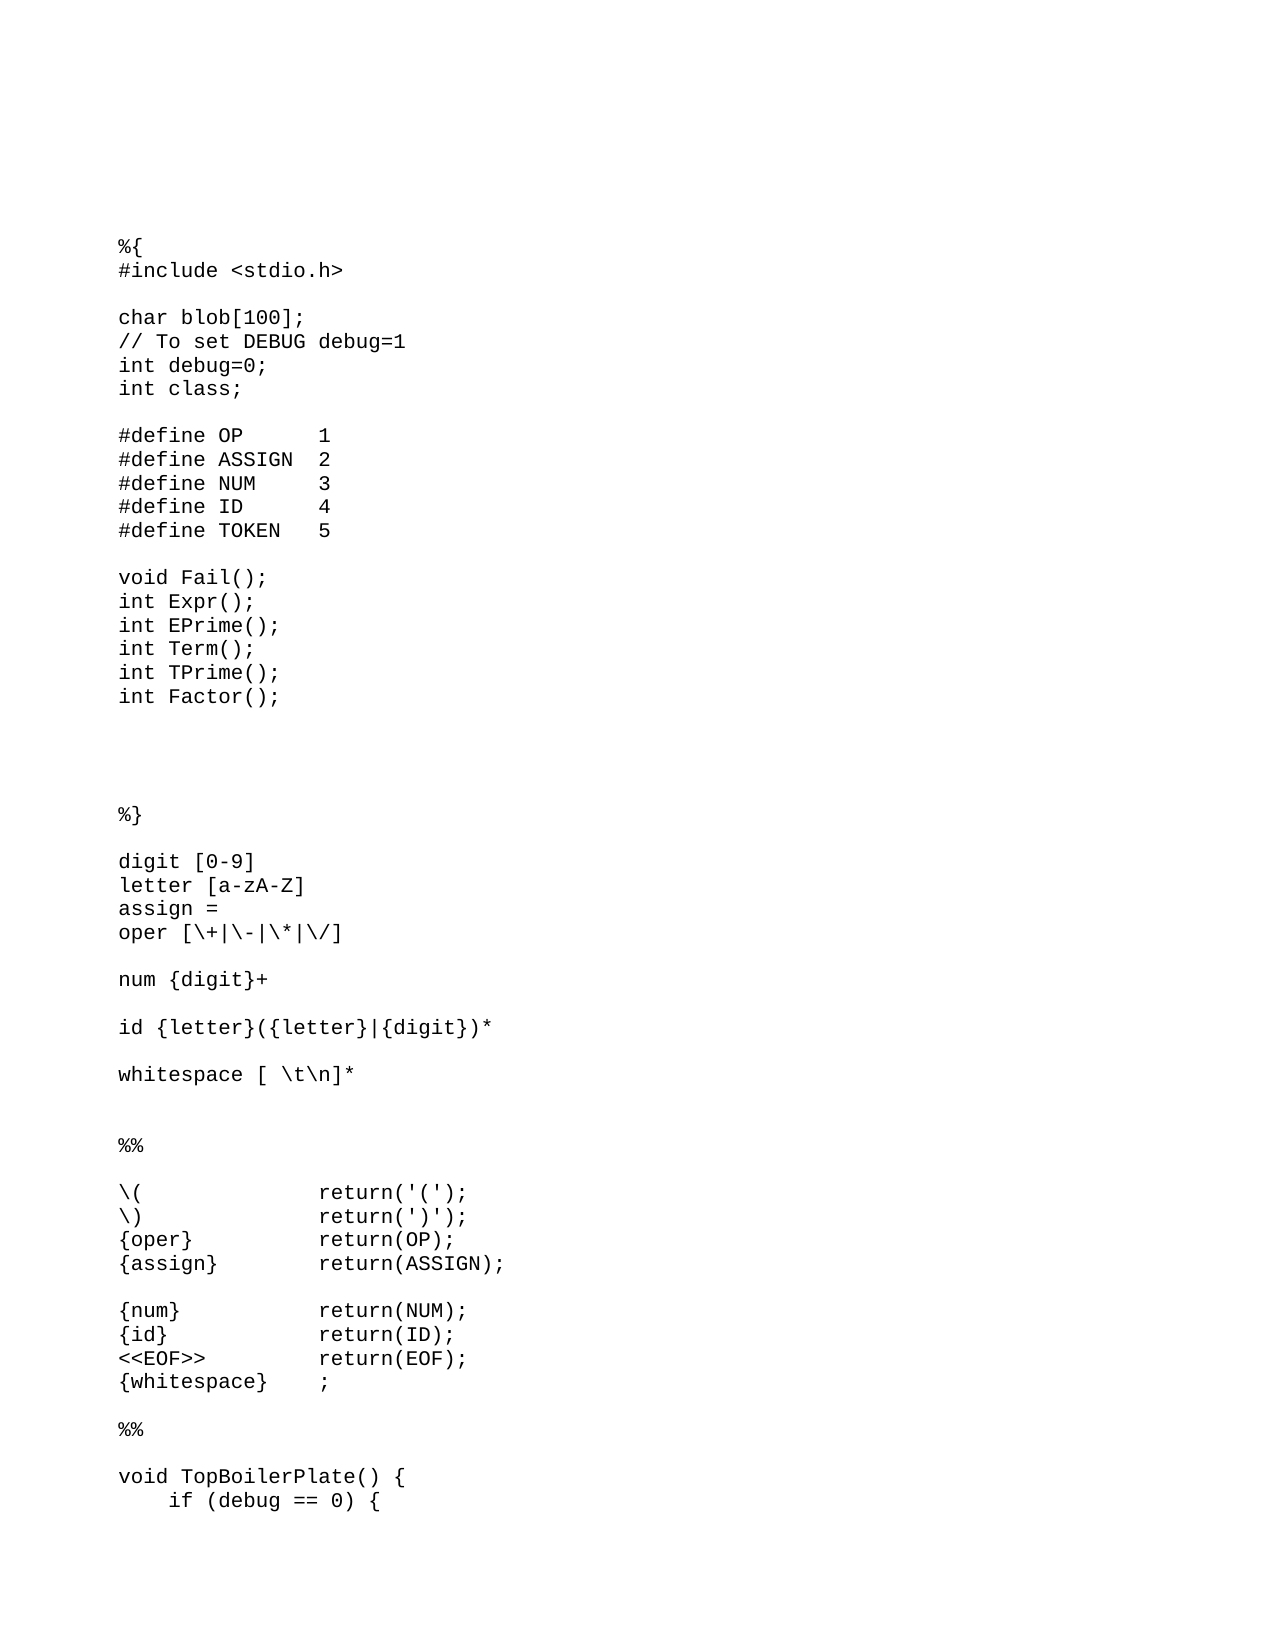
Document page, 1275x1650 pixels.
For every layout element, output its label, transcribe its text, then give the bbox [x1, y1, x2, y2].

text {id} return(ID); [118, 1324, 1157, 1348]
text // To set DEBUG debug=1 [118, 331, 1157, 354]
text %% [118, 1135, 1157, 1158]
text letter [a-zA-Z] [118, 875, 1157, 898]
text int debug=0; [118, 354, 1157, 378]
text char blob[100]; [118, 307, 1157, 331]
text \) return(')'); [118, 1206, 1157, 1229]
text int Term(); [118, 638, 1157, 662]
text id {letter}({letter}|{digit})* [118, 1017, 1157, 1040]
text whitespace [ \t\n]* [118, 1064, 1157, 1088]
text num {digit}+ [118, 969, 1157, 993]
text #include <stdio.h> [118, 260, 1157, 284]
text #define ID 4 [118, 496, 1157, 520]
text int Factor(); [118, 686, 1157, 709]
text {oper} return(OP); [118, 1229, 1157, 1253]
text <<EOF>> return(EOF); [118, 1348, 1157, 1371]
text #define NUM 3 [118, 473, 1157, 496]
text #define TOKEN 5 [118, 520, 1157, 544]
text %{ [118, 236, 1157, 260]
text int Expr(); [118, 591, 1157, 615]
text void Fail(); [118, 567, 1157, 591]
text int TPrime(); [118, 662, 1157, 686]
text {num} return(NUM); [118, 1300, 1157, 1324]
text #define OP 1 [118, 426, 1157, 449]
text %% [118, 1419, 1157, 1442]
text digit [0-9] [118, 851, 1157, 875]
text if (debug == 0) { [118, 1489, 1157, 1513]
text void TopBoilerPlate() { [118, 1466, 1157, 1489]
text int EPrime(); [118, 615, 1157, 638]
text assign = [118, 898, 1157, 922]
text {assign} return(ASSIGN); [118, 1253, 1157, 1277]
text oper [\+|\-|\*|\/] [118, 922, 1157, 946]
text #define ASSIGN 2 [118, 449, 1157, 473]
text {whitespace} ; [118, 1371, 1157, 1395]
text %} [118, 804, 1157, 827]
text int class; [118, 378, 1157, 402]
text \( return('('); [118, 1182, 1157, 1206]
